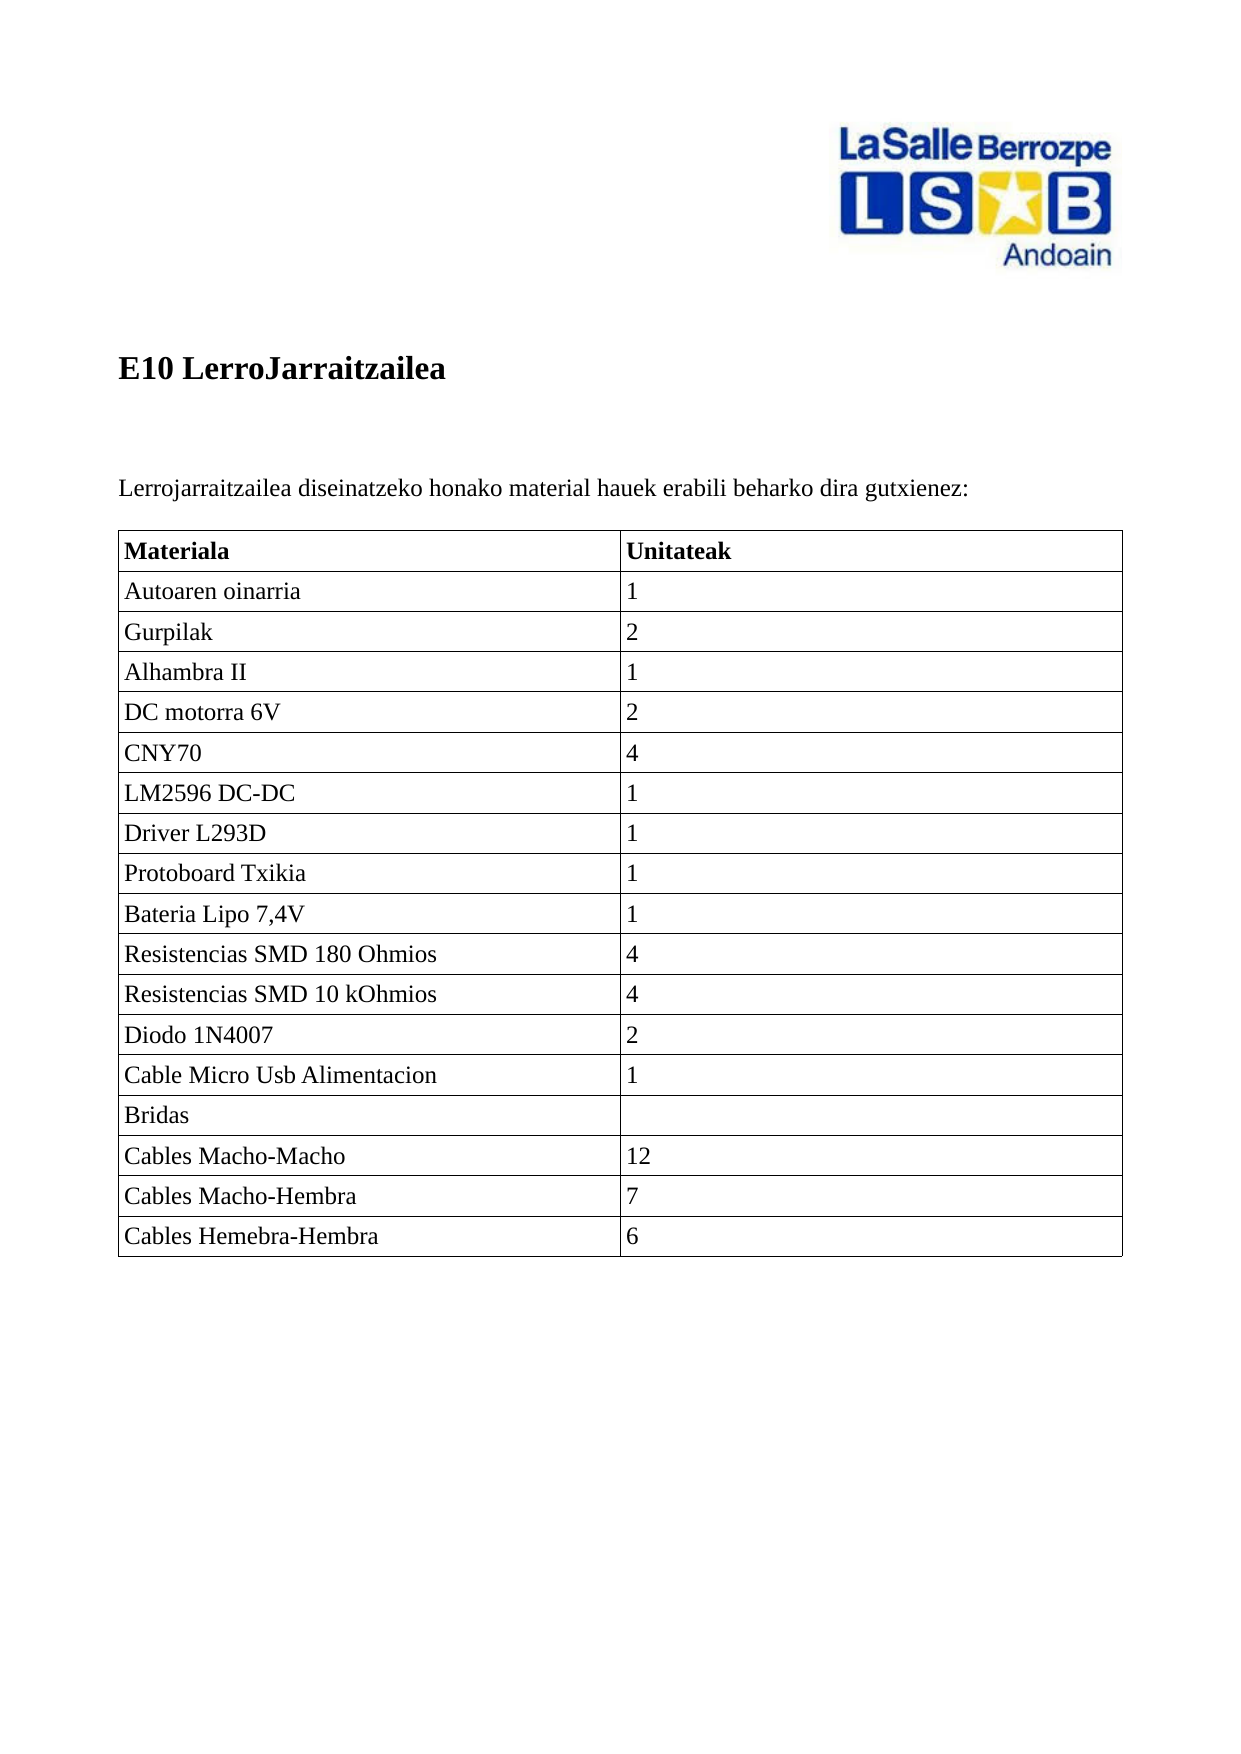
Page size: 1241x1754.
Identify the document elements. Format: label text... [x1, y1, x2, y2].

table_cell Bateria Lipo 7,4V [119, 894, 620, 933]
table_cell Driver L293D [119, 814, 620, 853]
table_cell LM2596 DC-DC [119, 773, 620, 812]
table_cell Diodo 1N4007 [119, 1015, 620, 1054]
table_cell Gurpilak [119, 612, 620, 651]
table_header Unitateak [621, 531, 1122, 571]
table_cell 4 [621, 934, 1122, 974]
table_cell Resistencias SMD 10 kOhmios [119, 975, 620, 1014]
table_cell 2 [621, 612, 1122, 651]
table_cell 1 [621, 854, 1122, 893]
table_cell Cables Macho-Macho [119, 1136, 620, 1175]
table_cell [621, 1096, 1122, 1135]
table_cell Cables Hemebra-Hembra [119, 1217, 620, 1256]
table_header Materiala [119, 531, 620, 571]
table_cell Autoaren oinarria [119, 572, 620, 611]
table_cell 4 [621, 733, 1122, 772]
picture [828, 118, 1123, 283]
table_cell 6 [621, 1217, 1122, 1256]
table_cell DC motorra 6V [119, 692, 620, 732]
table_cell Resistencias SMD 180 Ohmios [119, 934, 620, 974]
table_cell Cables Macho-Hembra [119, 1176, 620, 1216]
table_cell 1 [621, 894, 1122, 933]
text E10 LerroJarraitzailea [118, 348, 1122, 386]
table_cell 4 [621, 975, 1122, 1014]
text Lerrojarraitzailea diseinatzeko honako material hauek erabili beharko dira gutxienez: [118, 473, 1122, 501]
table_cell 7 [621, 1176, 1122, 1216]
table_cell 1 [621, 652, 1122, 691]
table_cell Bridas [119, 1096, 620, 1135]
table_cell Alhambra II [119, 652, 620, 691]
table_cell 2 [621, 1015, 1122, 1054]
table_cell 1 [621, 572, 1122, 611]
table_cell 12 [621, 1136, 1122, 1175]
table_cell Cable Micro Usb Alimentacion [119, 1055, 620, 1094]
table_cell 1 [621, 814, 1122, 853]
table_cell 1 [621, 1055, 1122, 1094]
table_cell CNY70 [119, 733, 620, 772]
table_cell Protoboard Txikia [119, 854, 620, 893]
table_cell 2 [621, 692, 1122, 732]
table_cell 1 [621, 773, 1122, 812]
